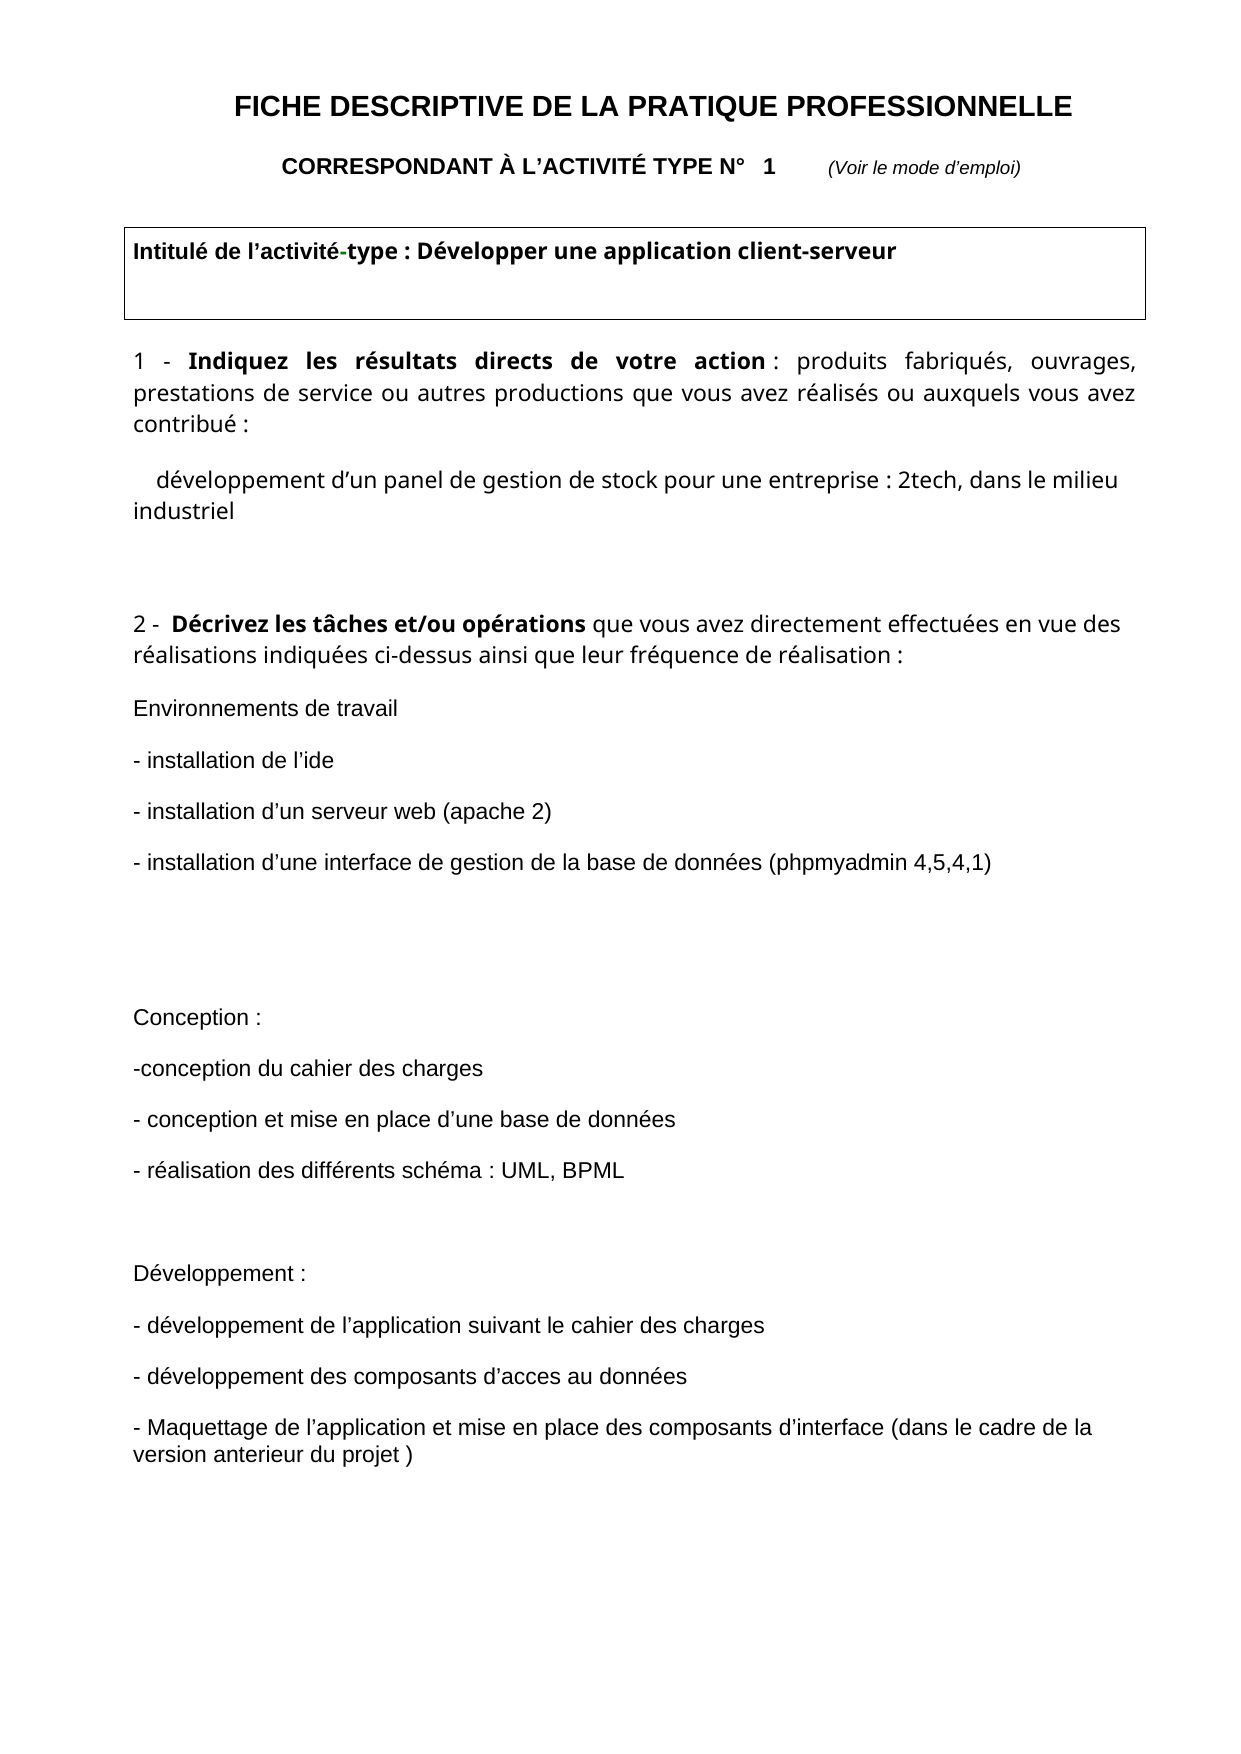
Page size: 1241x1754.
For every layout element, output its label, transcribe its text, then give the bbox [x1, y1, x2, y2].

text - développement de l’application suivant le cahier des charges [133, 1312, 1137, 1338]
text 1 - Indiquez les résultats directs de votre action : produits fabriqués, ouvrages, prestations de service ou autres productions que vous avez réalisés ou auxquels vous avez contribué : [133, 345, 1137, 439]
text - réalisation des différents schéma : UML, BPML [133, 1157, 1137, 1184]
text développement d’un panel de gestion de stock pour une entreprise : 2tech, dans le milieu industriel [133, 464, 1137, 527]
text - Maquettage de l’application et mise en place des composants d’interface (dans le cadre de la version anterieur du projet ) [133, 1414, 1137, 1467]
text Environnements de travail [133, 695, 1137, 722]
text -conception du cahier des charges [133, 1055, 1137, 1081]
subtitle Correspondant à l’activité type n° 1 (Voir le mode d’emploi) [170, 147, 1137, 181]
text Développement : [133, 1260, 1137, 1287]
text Intitulé de l’activité-type : Développer une application client-serveur [125, 228, 1145, 266]
text - conception et mise en place d’une base de données [133, 1106, 1137, 1132]
text - installation d’une interface de gestion de la base de données (phpmyadmin 4,5,4,1) [133, 849, 1137, 876]
text 2 - Décrivez les tâches et/ou opérations que vous avez directement effectuées en vue des réalisations indiquées ci-dessus ainsi que leur fréquence de réalisation : [133, 608, 1137, 670]
text Conception : [133, 1003, 1137, 1030]
subtitle Fiche descriptive de la pratique professionnelle [170, 89, 1137, 122]
text - installation de l’ide [133, 747, 1137, 773]
text - développement des composants d’acces au données [133, 1363, 1137, 1389]
text - installation d’un serveur web (apache 2) [133, 798, 1137, 824]
